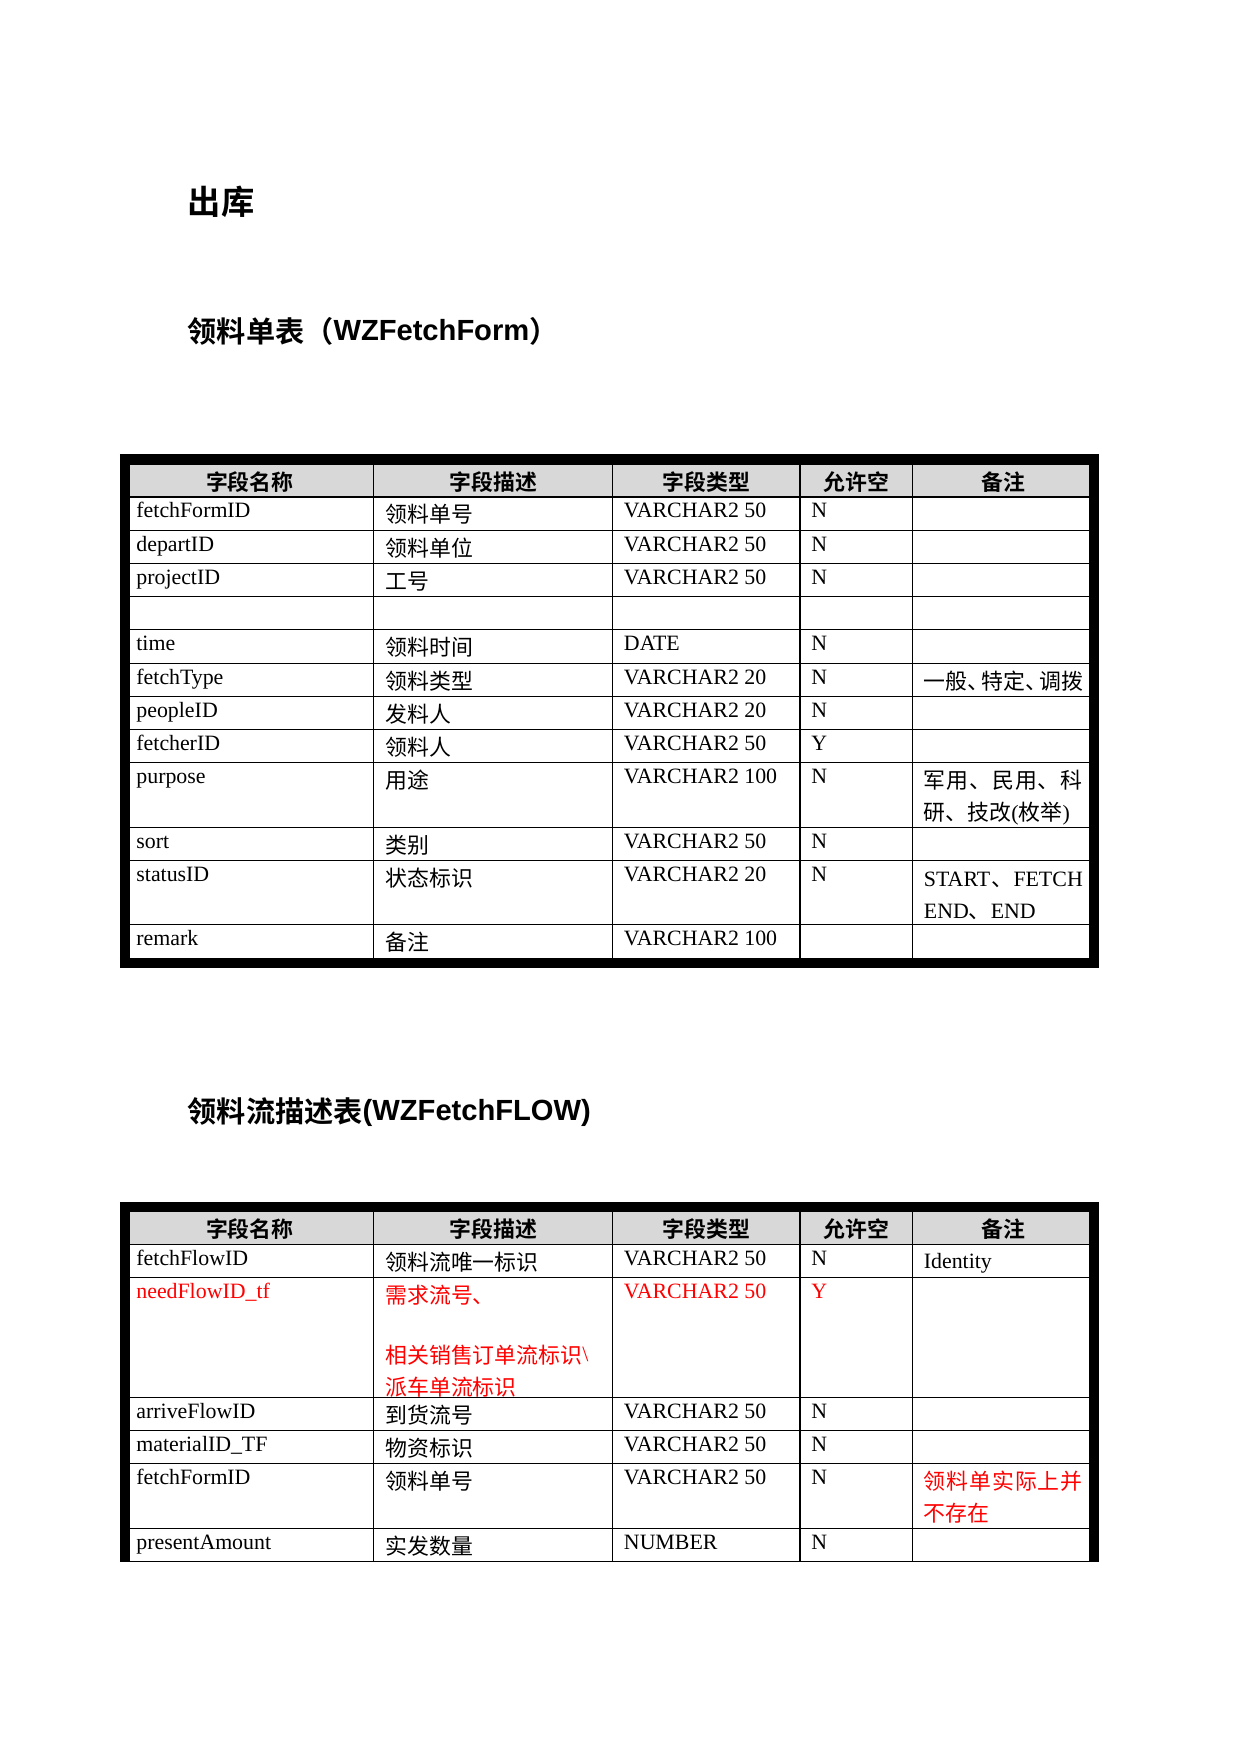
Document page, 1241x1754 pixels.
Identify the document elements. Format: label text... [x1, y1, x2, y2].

table_cell VARCHAR2 50 [613, 1431, 799, 1463]
table_cell 物资标识 [374, 1431, 612, 1463]
table_cell [801, 925, 912, 957]
table_cell 状态标识 [374, 861, 612, 924]
table_cell [913, 697, 1089, 729]
table_cell 军用、民用、科研、技改(枚举) [913, 763, 1089, 827]
table_cell 到货流号 [374, 1398, 612, 1430]
table_cell VARCHAR2 50 [613, 730, 799, 762]
table_cell VARCHAR2 50 [613, 1278, 799, 1397]
table_cell N [801, 664, 912, 696]
table_cell 领料单位 [374, 531, 612, 563]
table_cell needFlowID_tf [130, 1278, 373, 1397]
table_cell DATE [613, 630, 799, 663]
table_cell VARCHAR2 50 [613, 531, 799, 563]
table_cell statusID [130, 861, 373, 924]
table_cell N [801, 564, 912, 596]
table_cell 用途 [374, 763, 612, 827]
table_header 字段类型 [613, 465, 799, 496]
table_cell fetchFlowID [130, 1245, 373, 1277]
table_cell N [801, 1431, 912, 1463]
table_cell N [801, 1245, 912, 1277]
table_cell fetcherID [130, 730, 373, 762]
table_header 允许空 [801, 465, 912, 496]
table_cell remark [130, 925, 373, 957]
table_cell Y [801, 730, 912, 762]
table_cell VARCHAR2 20 [613, 861, 799, 924]
table_cell [913, 925, 1089, 957]
table_header 允许空 [801, 1212, 912, 1244]
table_cell fetchFormID [130, 1464, 373, 1528]
table_cell 领料单号 [374, 1464, 612, 1528]
table_cell 工号 [374, 564, 612, 596]
table_header 字段名称 [130, 1212, 373, 1244]
table_cell [801, 597, 912, 629]
table_cell START、FETCHEND、END [913, 861, 1089, 924]
subtitle 领料单表（WZFetchForm） [187, 292, 1053, 357]
table_cell [913, 597, 1089, 629]
table_cell NUMBER [613, 1529, 799, 1561]
table_header 字段类型 [613, 1212, 799, 1244]
table_cell 领料时间 [374, 630, 612, 663]
table_cell [913, 1529, 1089, 1561]
table_header 字段描述 [374, 465, 612, 496]
table_cell departID [130, 531, 373, 563]
table_cell N [801, 828, 912, 860]
table_cell VARCHAR2 50 [613, 1398, 799, 1430]
table_cell VARCHAR2 50 [613, 1464, 799, 1528]
table_cell arriveFlowID [130, 1398, 373, 1430]
table_cell 类别 [374, 828, 612, 860]
table_cell Identity [913, 1245, 1089, 1277]
table_cell N [801, 630, 912, 663]
table_cell [913, 531, 1089, 563]
table_cell [613, 597, 799, 629]
table_cell N [801, 1529, 912, 1561]
table_cell [913, 564, 1089, 596]
table_cell 一般、特定、调拨 [913, 664, 1089, 696]
table_cell 领料单实际上并不存在 [913, 1464, 1089, 1528]
table_header 字段描述 [374, 1212, 612, 1244]
table_cell VARCHAR2 100 [613, 925, 799, 957]
table_cell [913, 828, 1089, 860]
table_cell N [801, 697, 912, 729]
table_cell [913, 498, 1089, 530]
table_cell 实发数量 [374, 1529, 612, 1561]
table_cell VARCHAR2 50 [613, 498, 799, 530]
table_cell N [801, 531, 912, 563]
table_cell N [801, 498, 912, 530]
table_cell projectID [130, 564, 373, 596]
table_header 备注 [913, 465, 1089, 496]
table_cell 领料类型 [374, 664, 612, 696]
table_cell 需求流号、 相关销售订单流标识\ 派车单流标识 [374, 1278, 612, 1397]
table_cell [913, 1278, 1089, 1397]
table_cell [913, 730, 1089, 762]
table_cell 领料流唯一标识 [374, 1245, 612, 1277]
table_cell [913, 1431, 1089, 1463]
table_cell presentAmount [130, 1529, 373, 1561]
table_cell purpose [130, 763, 373, 827]
table_cell N [801, 1464, 912, 1528]
table_cell Y [801, 1278, 912, 1397]
table_cell time [130, 630, 373, 663]
table_cell materialID_TF [130, 1431, 373, 1463]
table_cell 备注 [374, 925, 612, 957]
table_cell fetchFormID [130, 498, 373, 530]
table_cell [130, 597, 373, 629]
table_cell VARCHAR2 100 [613, 763, 799, 827]
table_cell [913, 630, 1089, 663]
table_cell VARCHAR2 50 [613, 828, 799, 860]
table_cell N [801, 1398, 912, 1430]
table_header 备注 [913, 1212, 1089, 1244]
subtitle 出库 [187, 162, 1053, 227]
table_cell VARCHAR2 50 [613, 1245, 799, 1277]
table_header 字段名称 [130, 465, 373, 496]
table_cell N [801, 763, 912, 827]
table_cell sort [130, 828, 373, 860]
table_cell [374, 597, 612, 629]
table_cell VARCHAR2 20 [613, 697, 799, 729]
table_cell N [801, 861, 912, 924]
subtitle 领料流描述表(WZFetchFLOW) [187, 1072, 1053, 1137]
table_cell 发料人 [374, 697, 612, 729]
table_cell 领料单号 [374, 498, 612, 530]
table_cell [913, 1398, 1089, 1430]
table_cell VARCHAR2 20 [613, 664, 799, 696]
table_cell fetchType [130, 664, 373, 696]
table_cell 领料人 [374, 730, 612, 762]
table_cell VARCHAR2 50 [613, 564, 799, 596]
table_cell peopleID [130, 697, 373, 729]
